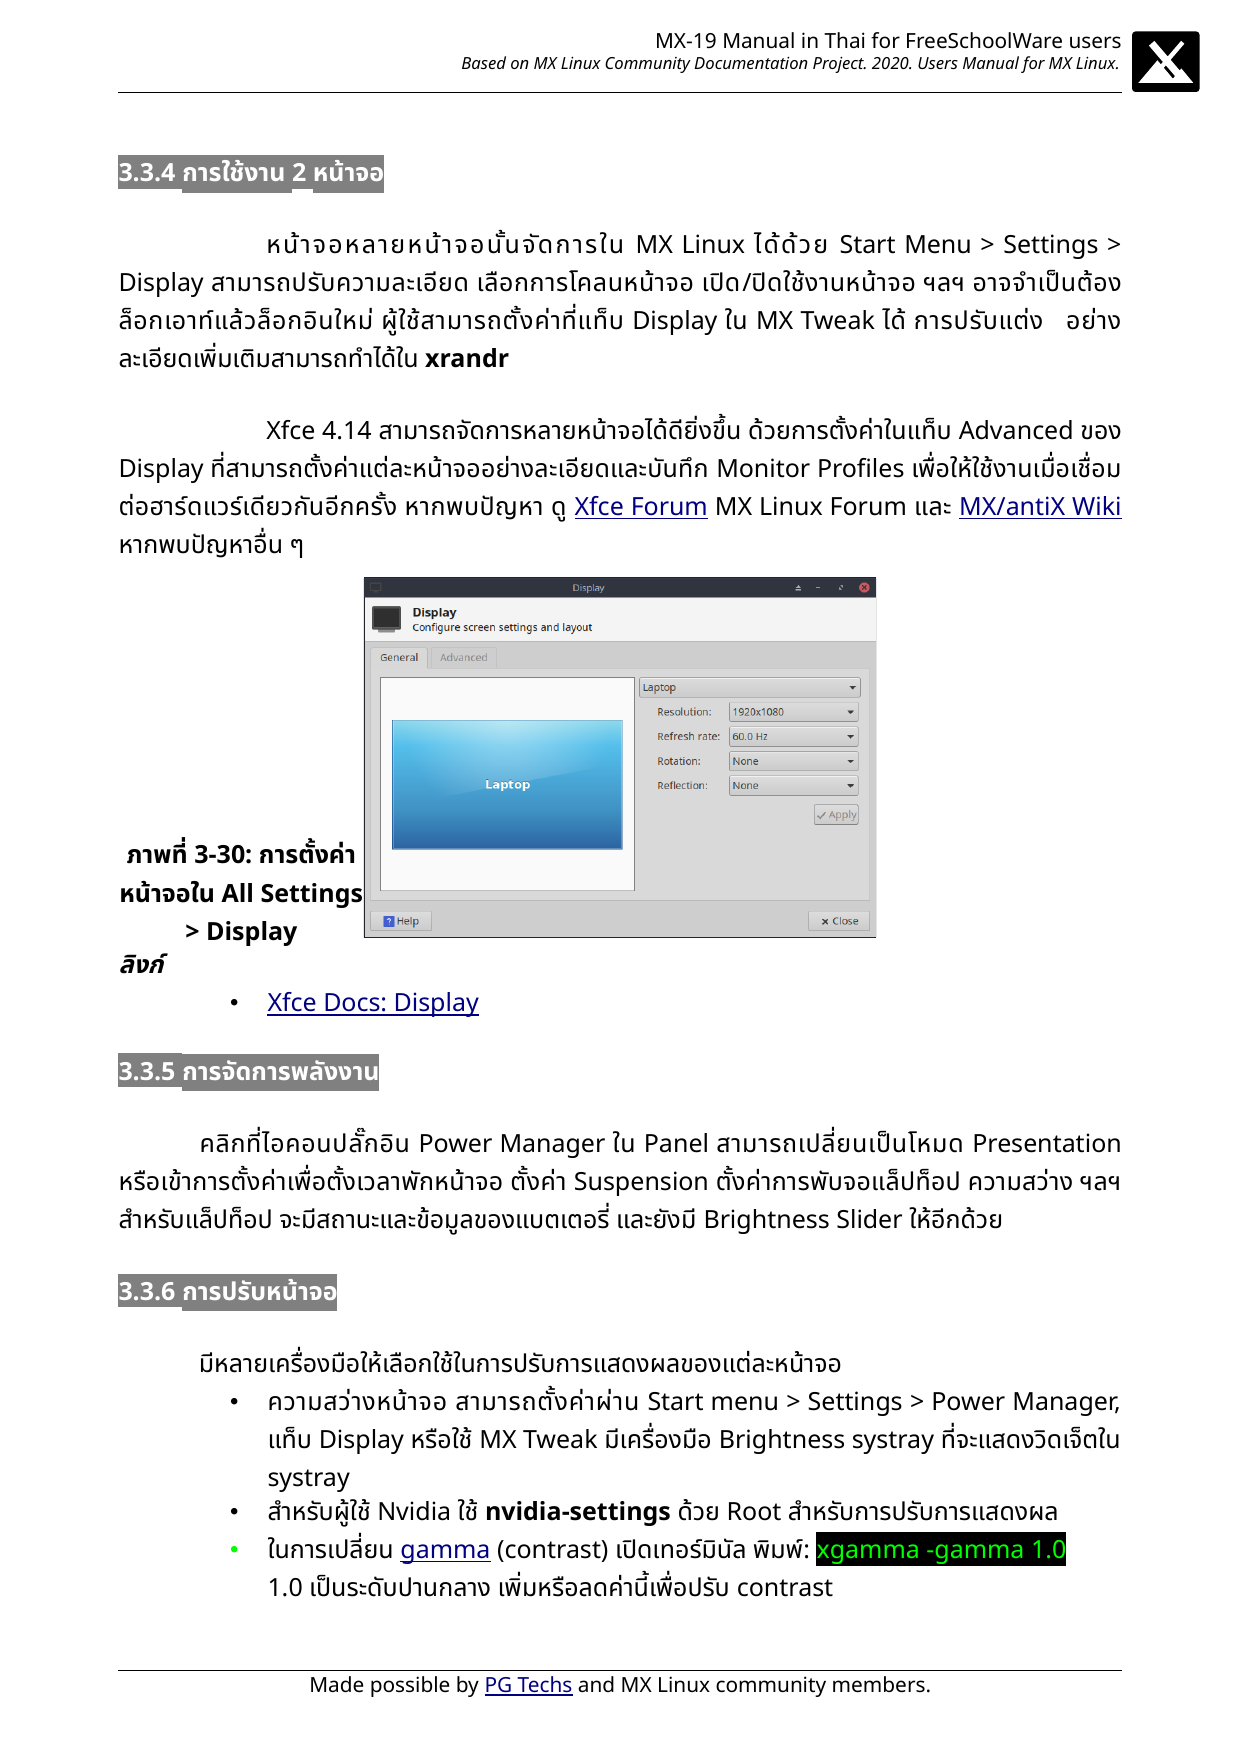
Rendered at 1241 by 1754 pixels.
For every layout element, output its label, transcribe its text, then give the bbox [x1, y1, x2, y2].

picture [363, 577, 877, 938]
text Xfce 4.14 สามารถจัดการหลายหน้าจอได้ดียิ่งขึ้น ด้วยการตั้งค่าในแท็บ Advanced ของ Display ที่สามารถตั้งค่าแต่ละหน้าจออย่างละเอียดและบันทึก Monitor Profiles เพื่อให้ใช้งานเมื่อเชื่อมต่อฮาร์ดแวร์เดียวกันอีกครั้ง หากพบปัญหา ดู Xfce Forum MX Linux Forum และ MX/antiX Wiki หากพบปัญหาอื่น ๆ [118, 413, 1122, 565]
list ความสว่างหน้าจอ สามารถตั้งค่าผ่าน Start menu > Settings > Power Manager, แท็บ Display หรือใช้ MX Tweak มีเครื่องมือ Brightness systray ที่จะแสดงวิดเจ็ตใน systray [230, 1383, 1122, 1494]
list ในการเปลี่ยน gamma (contrast) เปิดเทอร์มินัล พิมพ์: xgamma -gamma 1.0 [230, 1532, 1122, 1570]
text หน้าจอหลายหน้าจอนั้นจัดการใน MX Linux ได้ด้วย Start Menu > Settings > Display สามารถปรับความละเอียด เลือกการโคลนหน้าจอ เปิด/ปิดใช้งานหน้าจอ ฯลฯ อาจจำเป็นต้อง ล็อกเอาท์แล้วล็อกอินใหม่ ผู้ใช้สามารถตั้งค่าที่แท็บ Display ใน MX Tweak ได้ การปรับแต่ง อย่างละเอียดเพิ่มเติมสามารถทำได้ใน xrandr [118, 227, 1122, 379]
list Xfce Docs: Display [230, 985, 1122, 1019]
text คลิกที่ไอคอนปลั๊กอิน Power Manager ใน Panel สามารถเปลี่ยนเป็นโหมด Presentation หรือเข้าการตั้งค่าเพื่อตั้งเวลาพักหน้าจอ ตั้งค่า Suspension ตั้งค่าการพับจอแล็ปท็อป ความสว่าง ฯลฯ สำหรับแล็ปท็อป จะมีสถานะและข้อมูลของแบตเตอรี่ และยังมี Brightness Slider ให้อีกด้วย [118, 1125, 1122, 1239]
text 3.3.6 การปรับหน้าจอ [118, 1273, 1122, 1311]
text ลิงก์ [118, 947, 1122, 985]
list สำหรับผู้ใช้ Nvidia ใช้ nvidia-settings ด้วย Root สำหรับการปรับการแสดงผล [230, 1494, 1122, 1532]
list 1.0 เป็นระดับปานกลาง เพิ่มหรือลดค่านี้เพื่อปรับ contrast [230, 1570, 1122, 1608]
text ภาพที่ 3-30: การตั้งค่าหน้าจอใน All Settings > Display [118, 837, 1122, 947]
text 3.3.4 การใช้งาน 2 หน้าจอ [118, 154, 1122, 193]
text มีหลายเครื่องมือให้เลือกใช้ในการปรับการแสดงผลของแต่ละหน้าจอ [118, 1346, 1122, 1383]
text 3.3.5 การจัดการพลังงาน [118, 1053, 1122, 1091]
